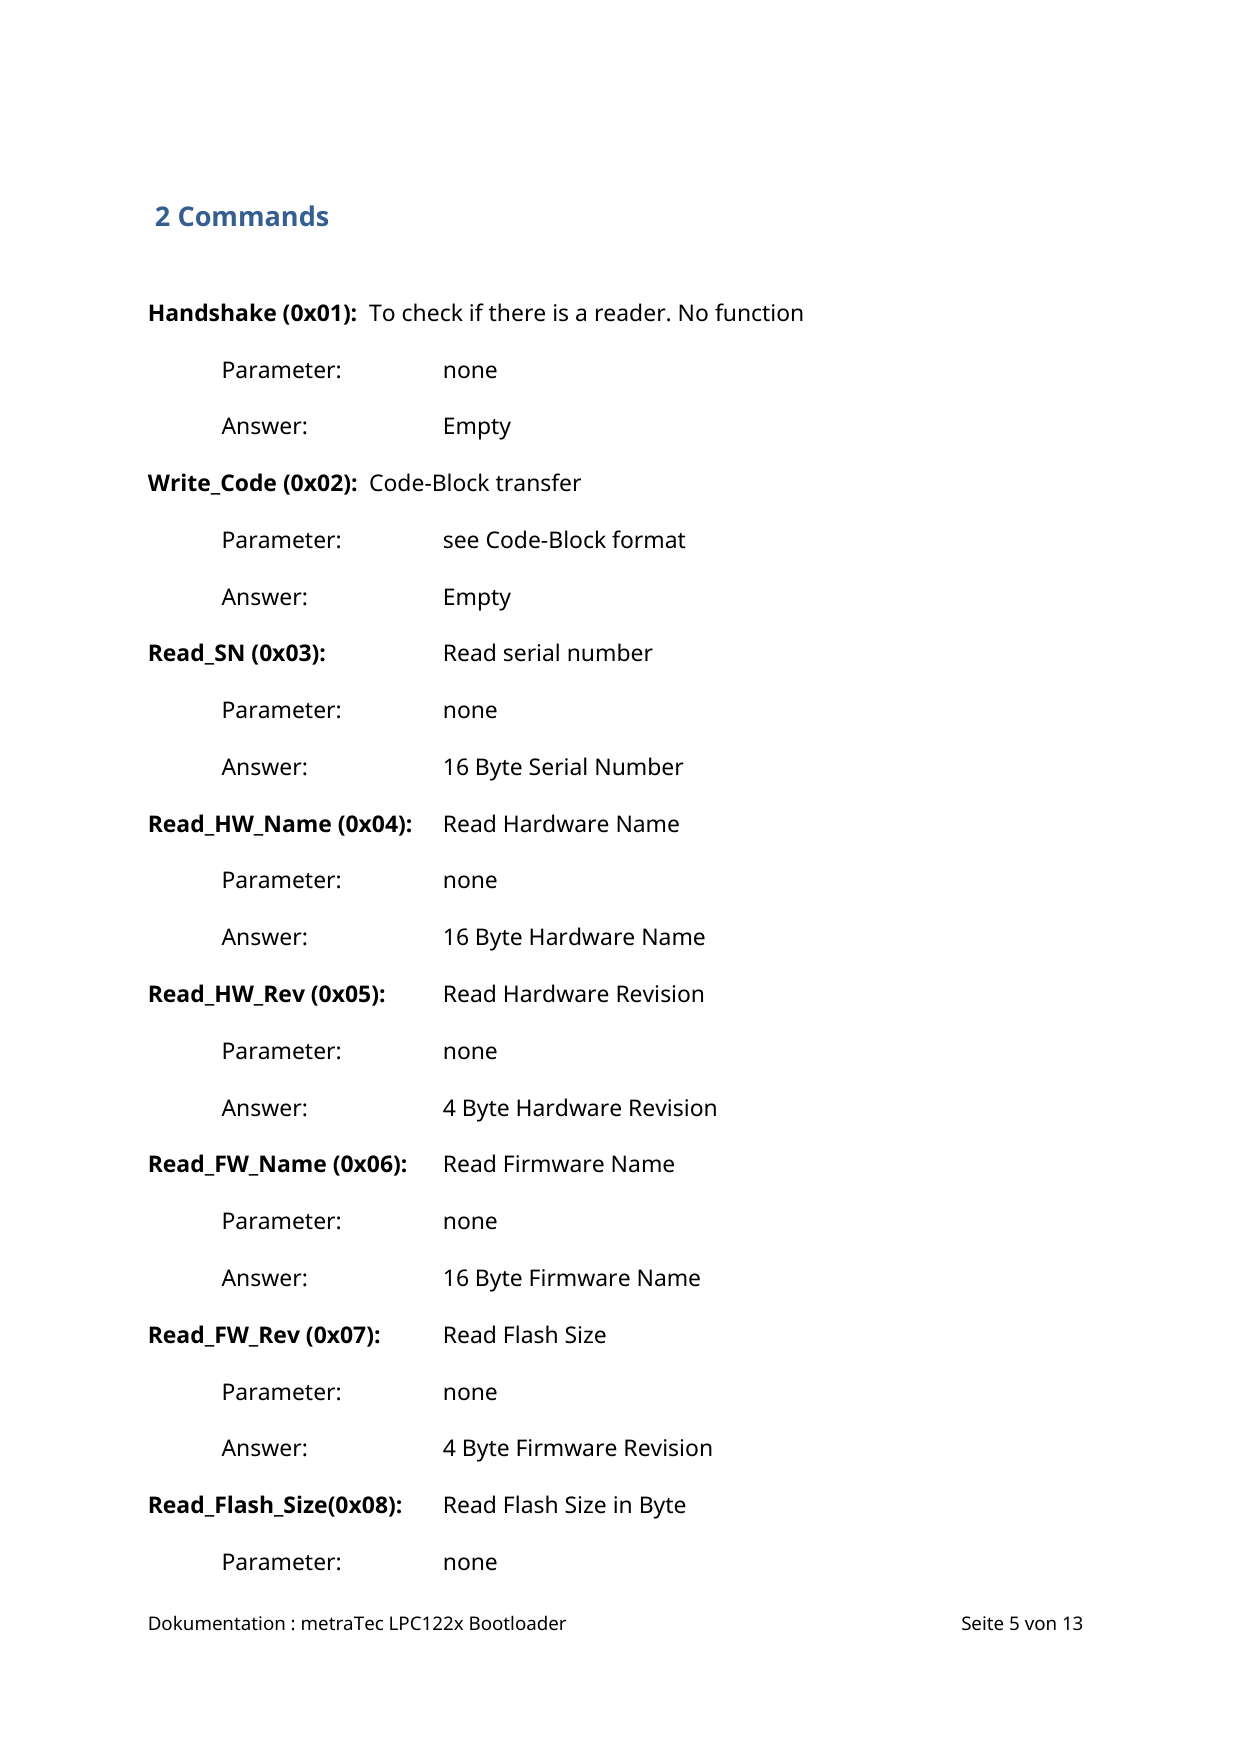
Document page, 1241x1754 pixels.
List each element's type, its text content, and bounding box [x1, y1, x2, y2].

text Answer: Empty [148, 581, 1093, 612]
text Read_HW_Rev (0x05): Read Hardware Revision [148, 978, 1093, 1009]
text Parameter: none [148, 694, 1093, 725]
text Read_HW_Name (0x04): Read Hardware Name [148, 808, 1093, 839]
text Answer: Empty [148, 410, 1093, 442]
text Parameter: none [148, 1546, 1093, 1577]
text Read_Flash_Size(0x08): Read Flash Size in Byte [148, 1489, 1093, 1520]
text Handshake (0x01): To check if there is a reader. No function [148, 297, 1093, 328]
text Write_Code (0x02): Code-Block transfer [148, 467, 1093, 498]
text Parameter: none [148, 1205, 1093, 1236]
text Answer: 16 Byte Serial Number [148, 751, 1093, 782]
text Read_FW_Rev (0x07): Read Flash Size [148, 1319, 1093, 1350]
text Answer: 16 Byte Firmware Name [148, 1262, 1093, 1293]
subtitle Commands [148, 198, 1093, 234]
text Parameter: none [148, 1035, 1093, 1066]
text Read_FW_Name (0x06): Read Firmware Name [148, 1148, 1093, 1179]
text Parameter: none [148, 353, 1093, 385]
text Answer: 4 Byte Firmware Revision [148, 1432, 1093, 1463]
text Answer: 16 Byte Hardware Name [148, 921, 1093, 952]
text Parameter: see Code-Block format [148, 524, 1093, 555]
text Parameter: none [148, 864, 1093, 896]
text Answer: 4 Byte Hardware Revision [148, 1092, 1093, 1123]
text Read_SN (0x03): Read serial number [148, 637, 1093, 669]
text Parameter: none [148, 1375, 1093, 1407]
